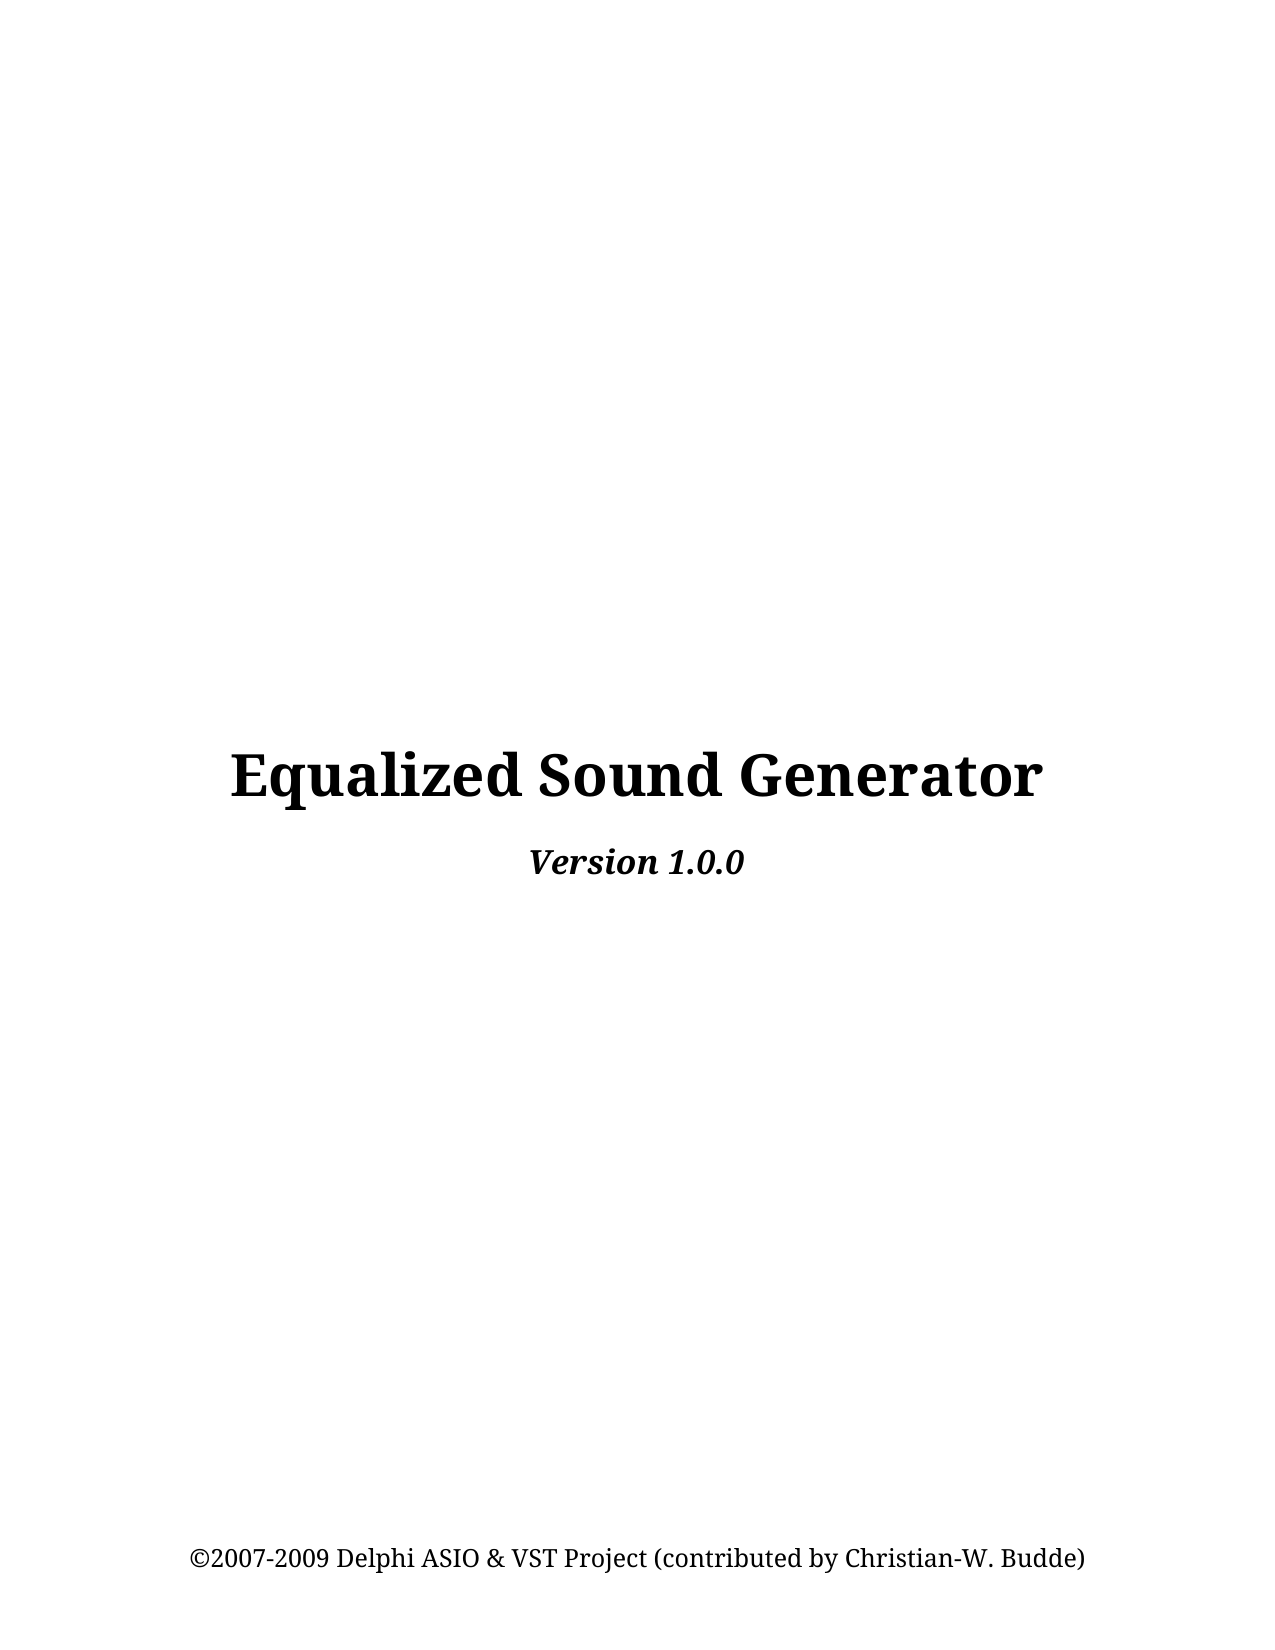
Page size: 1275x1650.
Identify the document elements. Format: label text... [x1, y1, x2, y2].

title Equalized Sound Generator [148, 734, 1127, 814]
subtitle Version 1.0.0 [148, 839, 1127, 884]
